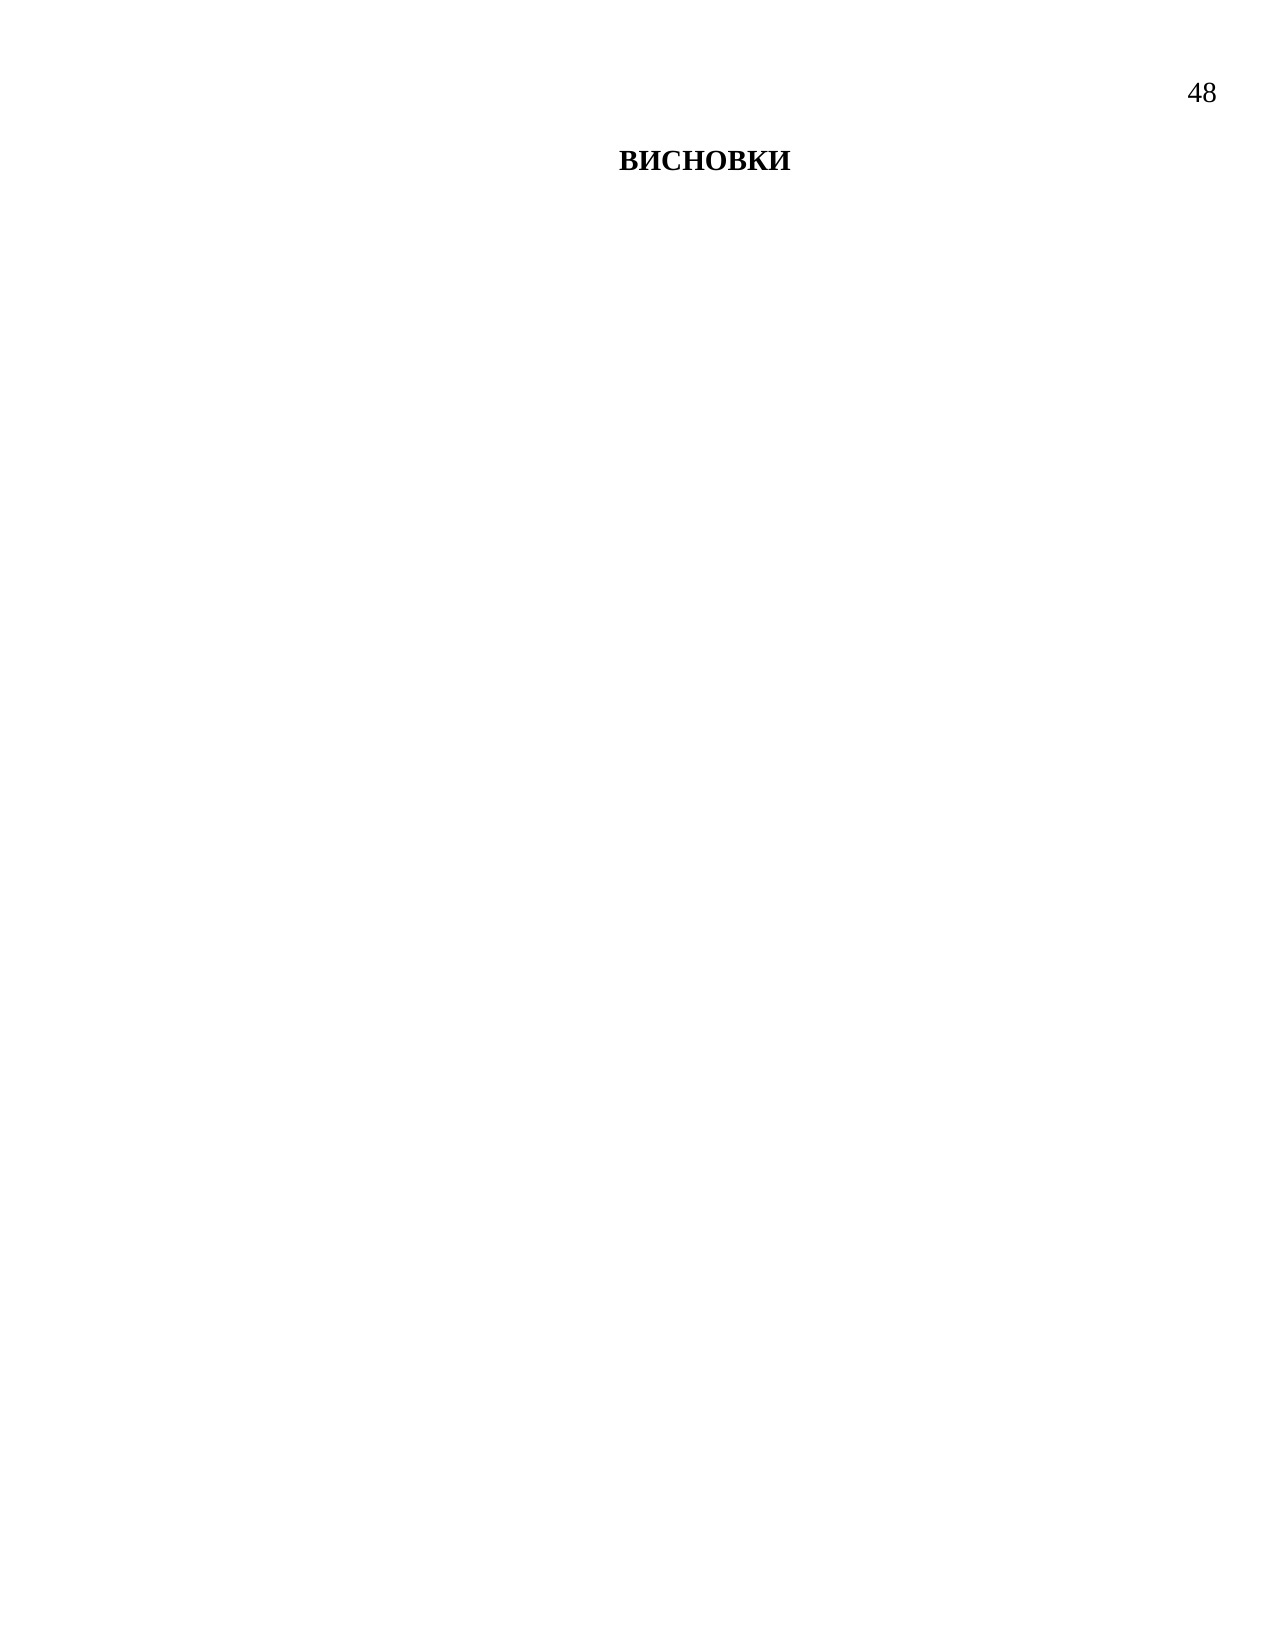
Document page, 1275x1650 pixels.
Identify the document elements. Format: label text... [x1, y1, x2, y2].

subtitle ВИСНОВКИ [118, 143, 1217, 177]
